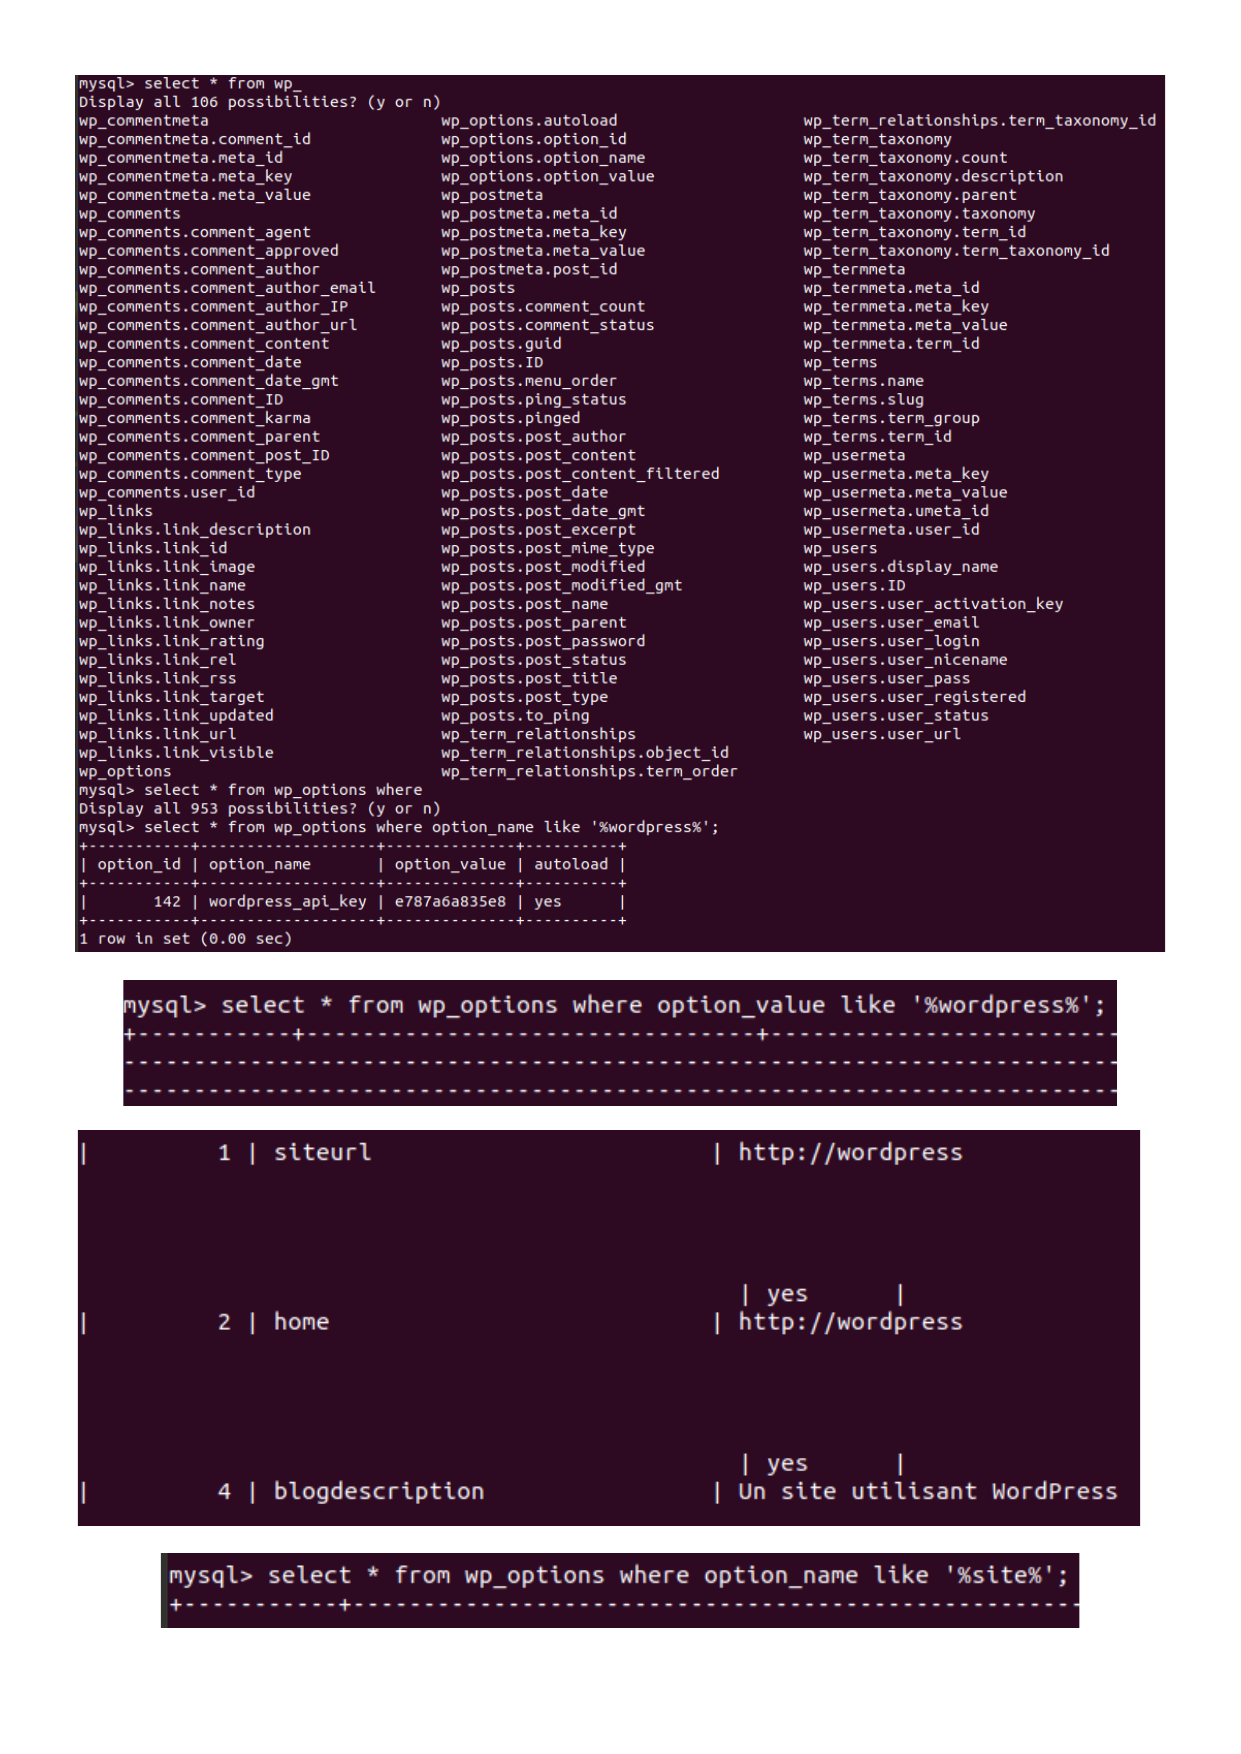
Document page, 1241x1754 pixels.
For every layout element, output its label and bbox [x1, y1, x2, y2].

picture [75, 75, 1166, 952]
picture [160, 1553, 1080, 1628]
picture [123, 980, 1117, 1106]
picture [77, 1130, 1141, 1526]
